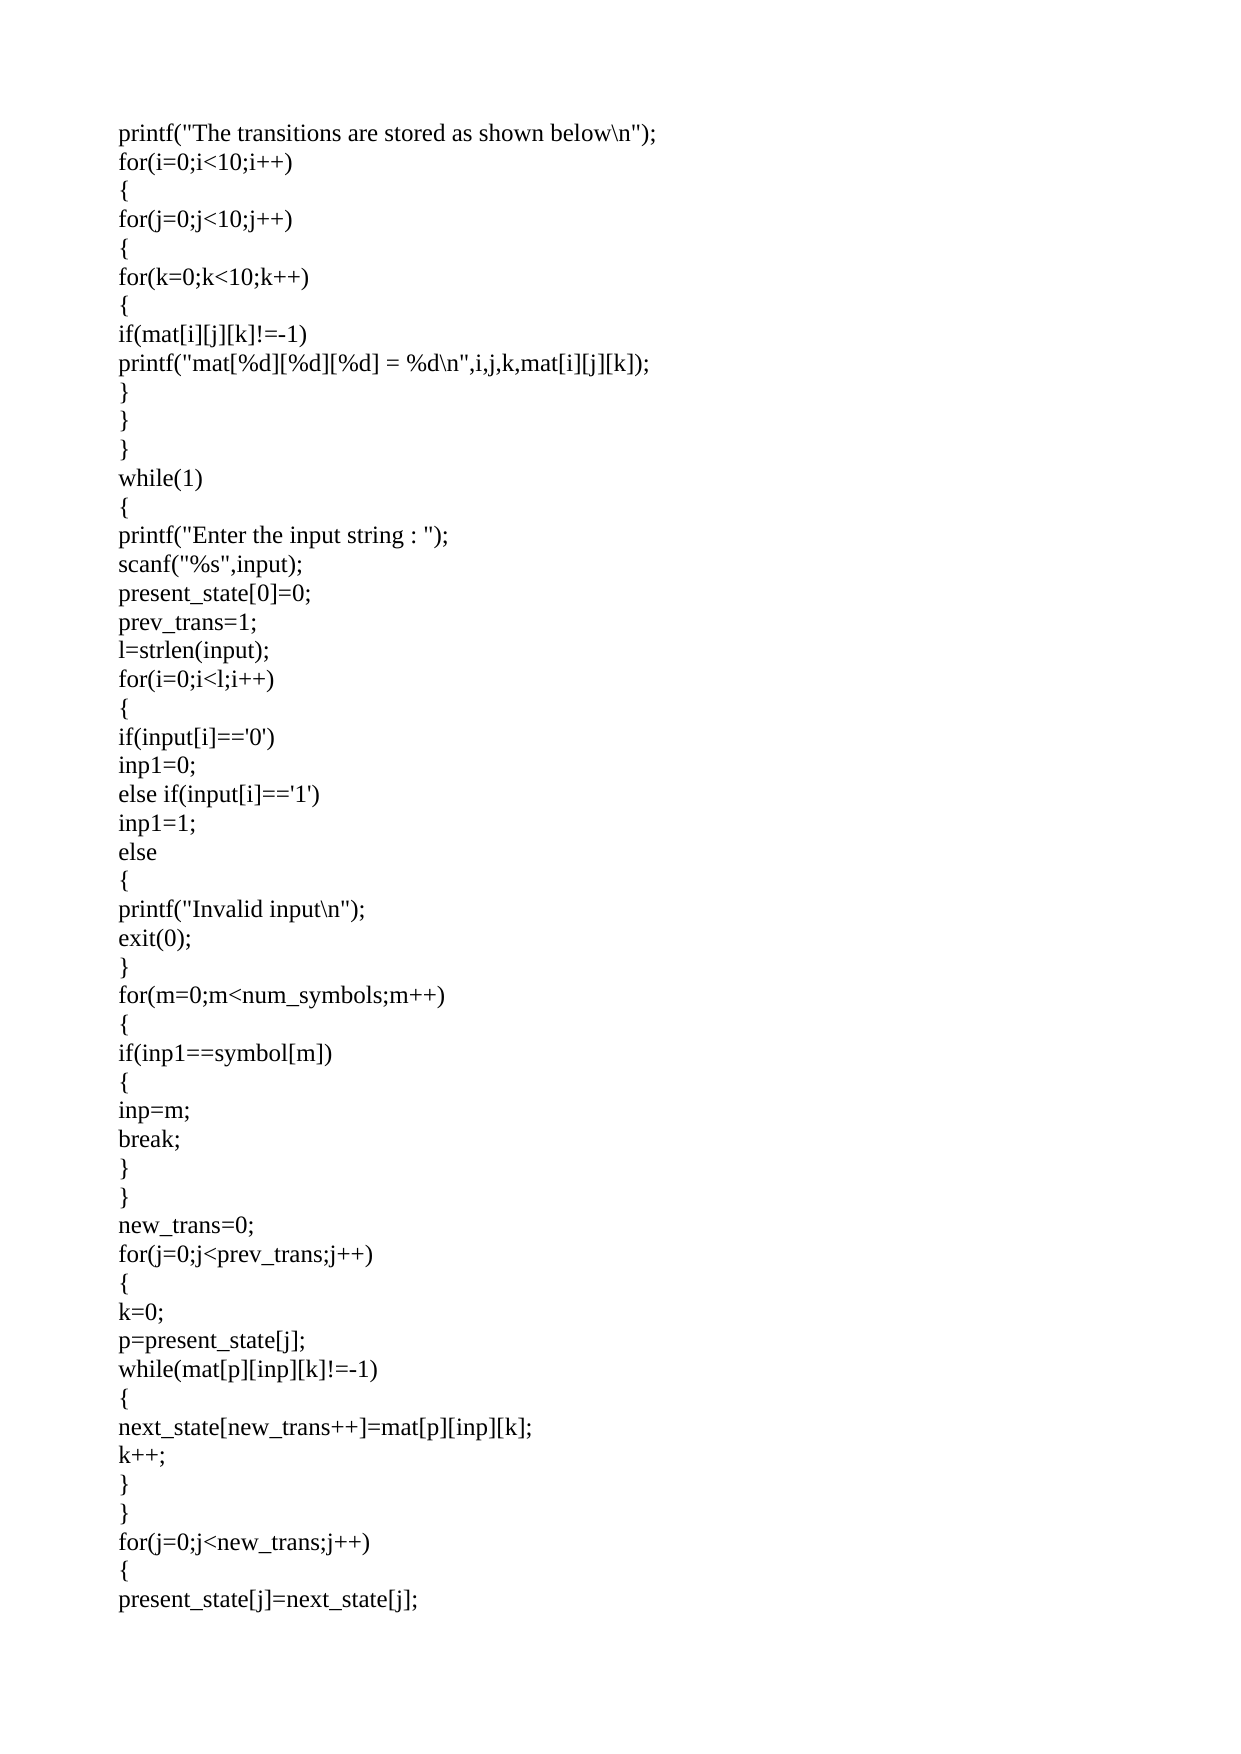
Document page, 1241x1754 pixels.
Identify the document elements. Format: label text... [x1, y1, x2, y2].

text break; [118, 1124, 1122, 1153]
text } [118, 406, 1122, 434]
text { [118, 233, 1122, 262]
text } [118, 1182, 1122, 1211]
text for(j=0;j<prev_trans;j++) [118, 1239, 1122, 1268]
text { [118, 291, 1122, 319]
text p=present_state[j]; [118, 1326, 1122, 1354]
text while(mat[p][inp][k]!=-1) [118, 1354, 1122, 1383]
text inp1=0; [118, 751, 1122, 779]
text { [118, 1556, 1122, 1584]
text if(mat[i][j][k]!=-1) [118, 319, 1122, 348]
text if(inp1==symbol[m]) [118, 1038, 1122, 1067]
text { [118, 1009, 1122, 1038]
text { [118, 1383, 1122, 1412]
text for(i=0;i<10;i++) [118, 147, 1122, 176]
text inp1=1; [118, 808, 1122, 837]
text { [118, 492, 1122, 521]
text k=0; [118, 1297, 1122, 1326]
text next_state[new_trans++]=mat[p][inp][k]; [118, 1412, 1122, 1441]
text } [118, 377, 1122, 406]
text if(input[i]=='0') [118, 722, 1122, 751]
text { [118, 176, 1122, 204]
text printf("mat[%d][%d][%d] = %d\n",i,j,k,mat[i][j][k]); [118, 348, 1122, 377]
text } [118, 1469, 1122, 1498]
text for(j=0;j<new_trans;j++) [118, 1527, 1122, 1556]
text else if(input[i]=='1') [118, 779, 1122, 808]
text new_trans=0; [118, 1211, 1122, 1239]
text l=strlen(input); [118, 636, 1122, 664]
text present_state[j]=next_state[j]; [118, 1584, 1122, 1613]
text scanf("%s",input); [118, 549, 1122, 578]
text inp=m; [118, 1096, 1122, 1124]
text } [118, 1153, 1122, 1182]
text { [118, 693, 1122, 722]
text for(i=0;i<l;i++) [118, 664, 1122, 693]
text printf("Invalid input\n"); [118, 894, 1122, 923]
text else [118, 837, 1122, 866]
text k++; [118, 1441, 1122, 1469]
text printf("Enter the input string : "); [118, 521, 1122, 549]
text { [118, 866, 1122, 894]
text } [118, 952, 1122, 981]
text exit(0); [118, 923, 1122, 952]
text } [118, 1498, 1122, 1527]
text { [118, 1268, 1122, 1297]
text present_state[0]=0; [118, 578, 1122, 607]
text { [118, 1067, 1122, 1096]
text prev_trans=1; [118, 607, 1122, 636]
text while(1) [118, 463, 1122, 492]
text for(m=0;m<num_symbols;m++) [118, 981, 1122, 1009]
text for(k=0;k<10;k++) [118, 262, 1122, 291]
text for(j=0;j<10;j++) [118, 204, 1122, 233]
text } [118, 434, 1122, 463]
text printf("The transitions are stored as shown below\n"); [118, 118, 1122, 147]
